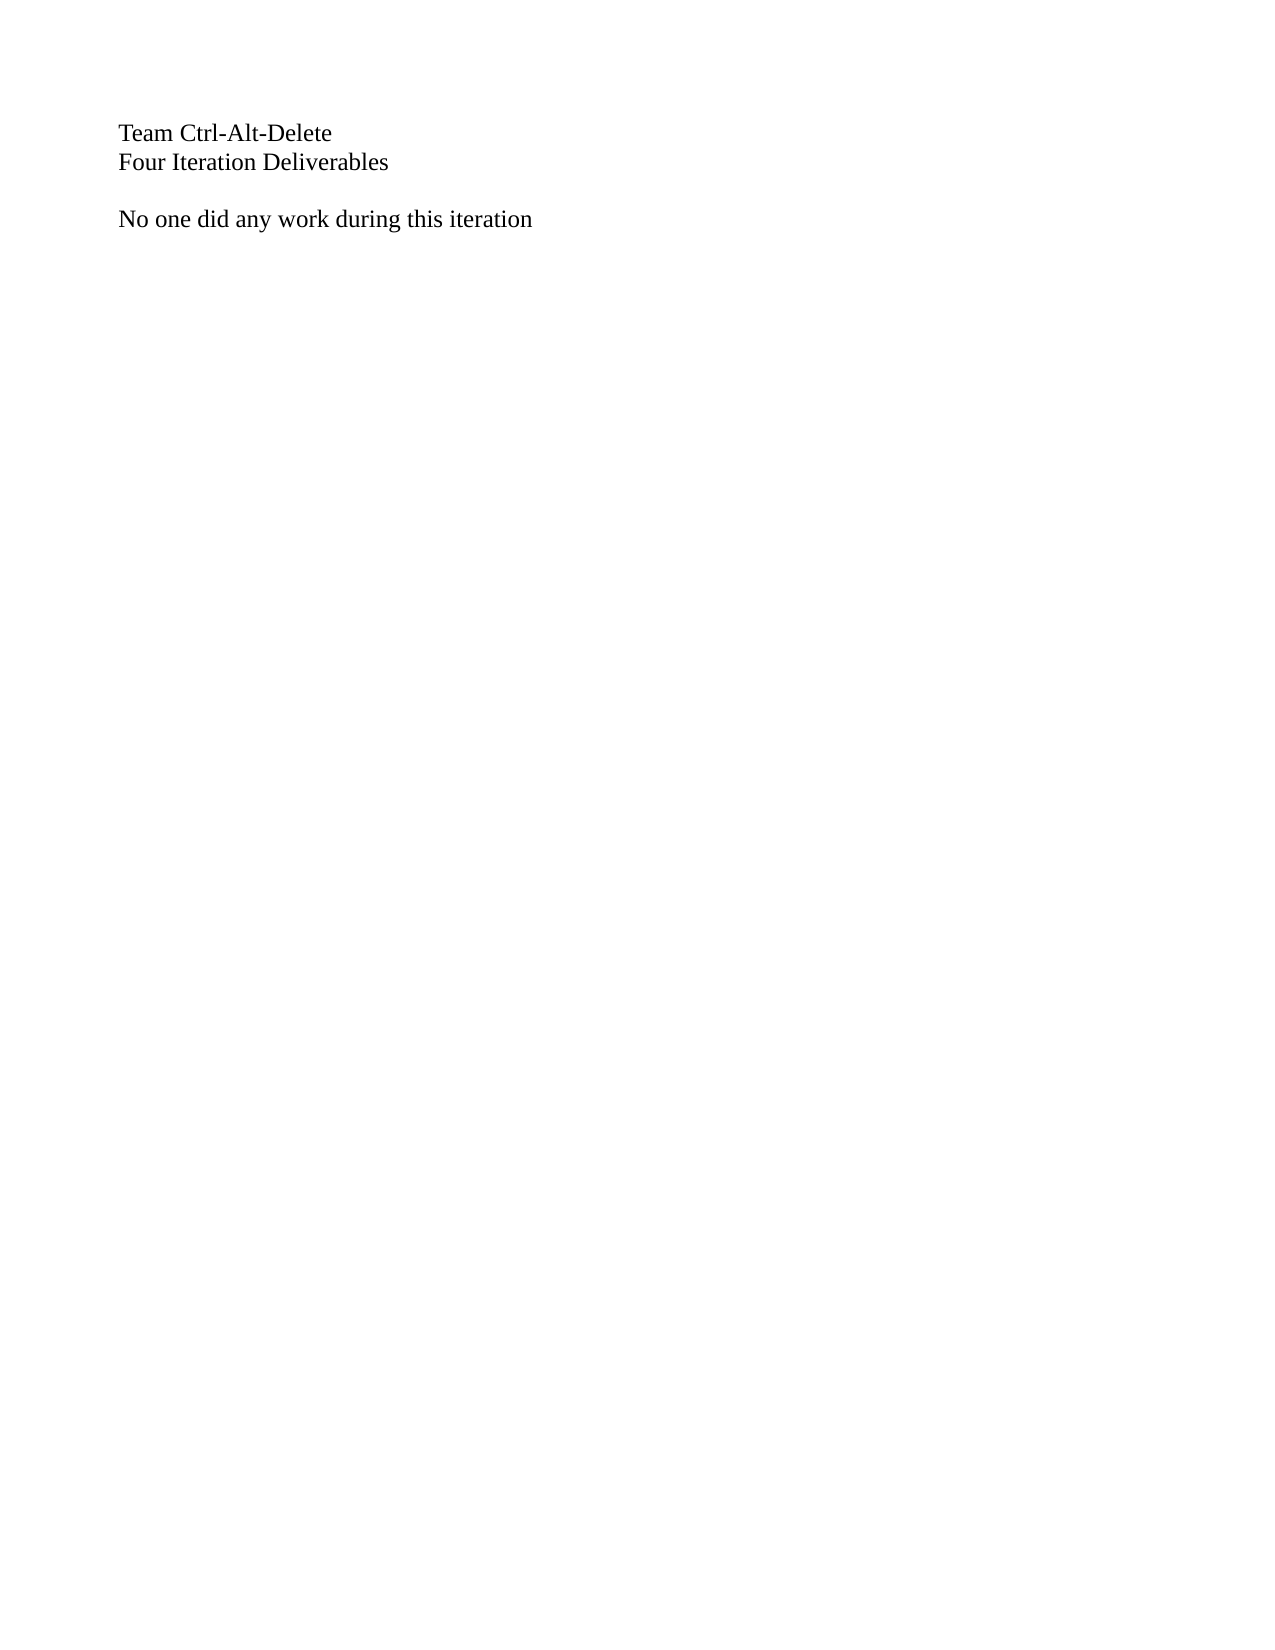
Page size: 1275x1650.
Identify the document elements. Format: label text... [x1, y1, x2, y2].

text No one did any work during this iteration [118, 204, 1157, 233]
text Team Ctrl-Alt-Delete [118, 118, 1157, 147]
text Four Iteration Deliverables [118, 147, 1157, 176]
